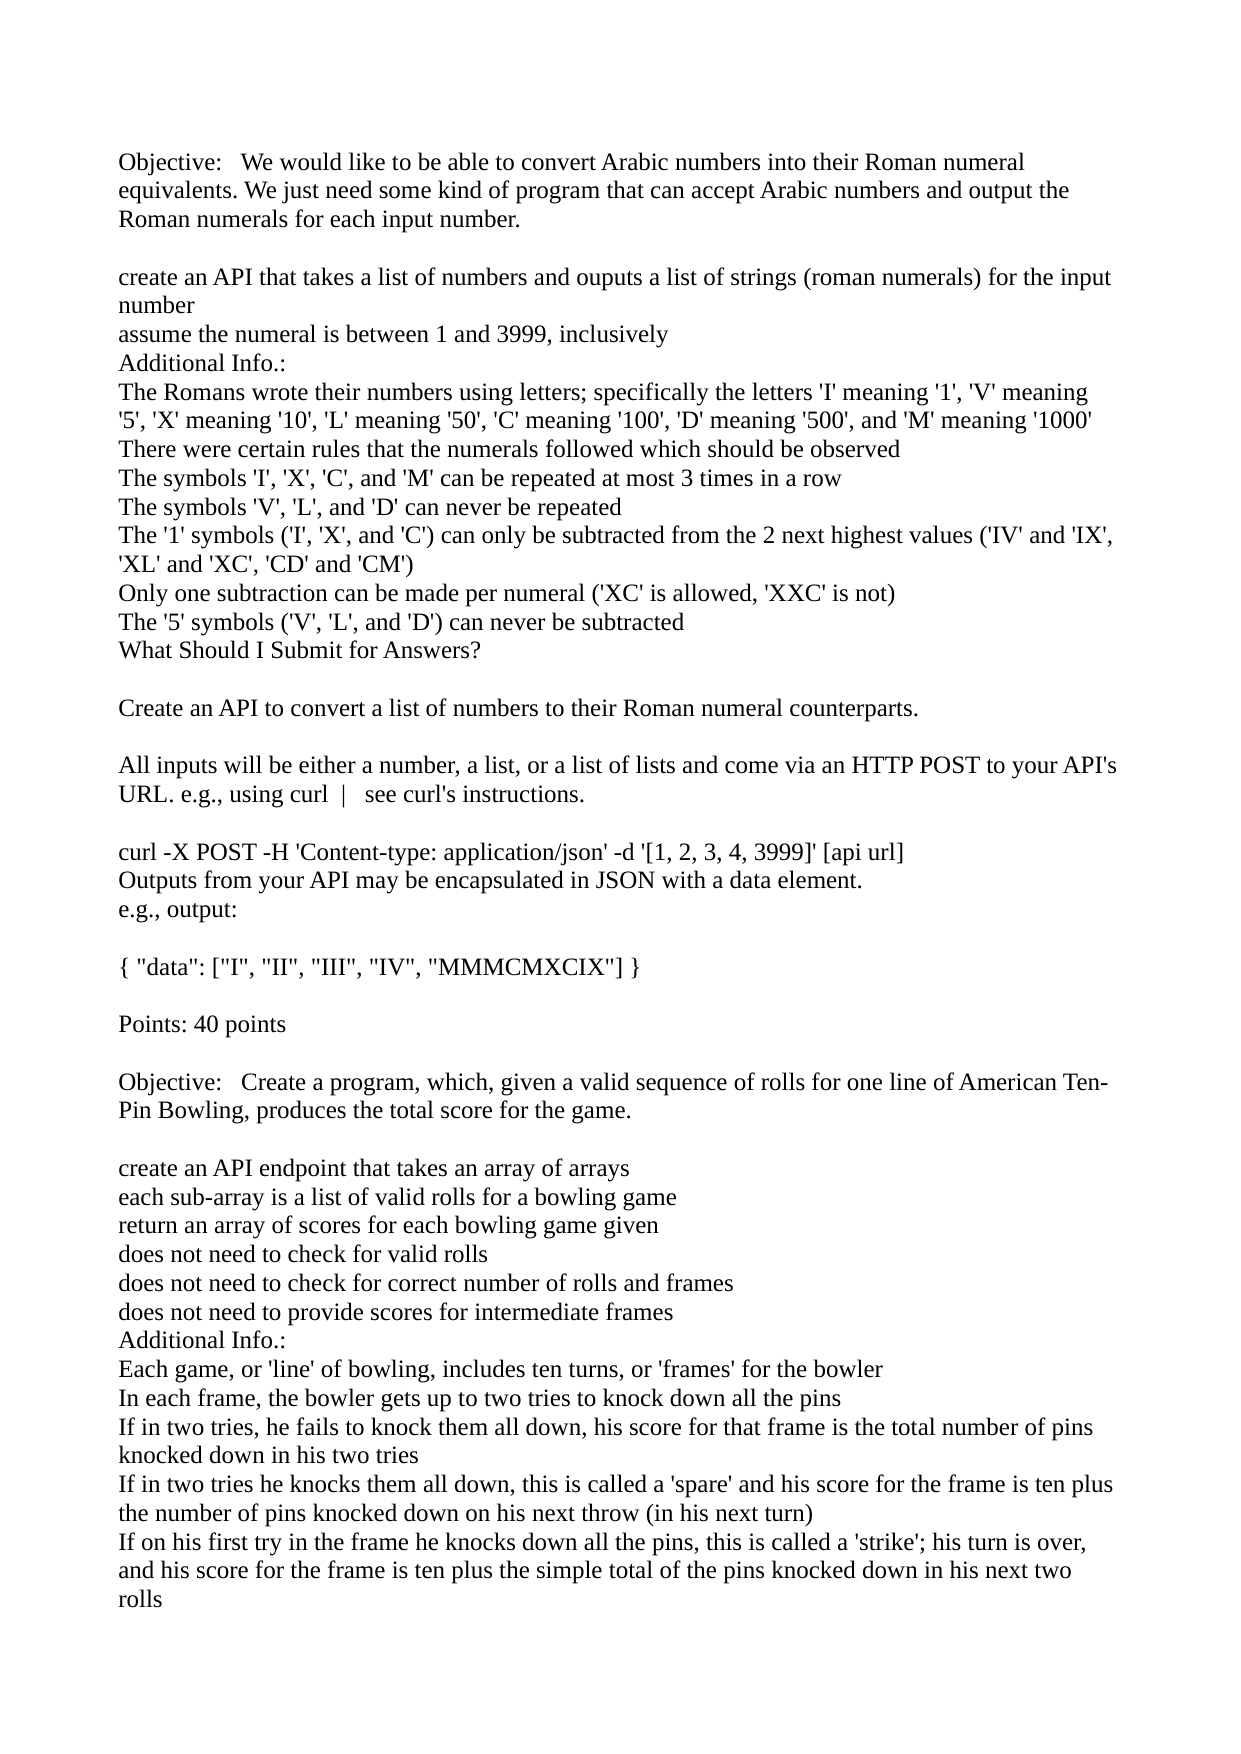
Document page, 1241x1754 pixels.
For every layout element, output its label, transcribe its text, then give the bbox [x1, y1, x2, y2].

text The Romans wrote their numbers using letters; specifically the letters 'I' meaning '1', 'V' meaning '5', 'X' meaning '10', 'L' meaning '50', 'C' meaning '100', 'D' meaning '500', and 'M' meaning '1000' [118, 377, 1122, 434]
text e.g., output: [118, 894, 1122, 923]
text assume the numeral is between 1 and 3999, inclusively [118, 319, 1122, 348]
text does not need to check for valid rolls [118, 1239, 1122, 1268]
text does not need to provide scores for intermediate frames [118, 1297, 1122, 1326]
text create an API endpoint that takes an array of arrays [118, 1153, 1122, 1182]
text Each game, or 'line' of bowling, includes ten turns, or 'frames' for the bowler [118, 1354, 1122, 1383]
text There were certain rules that the numerals followed which should be observed [118, 434, 1122, 463]
text Create an API to convert a list of numbers to their Roman numeral counterparts. [118, 693, 1122, 722]
text does not need to check for correct number of rolls and frames [118, 1268, 1122, 1297]
text Additional Info.: [118, 348, 1122, 377]
text If on his first try in the frame he knocks down all the pins, this is called a 'strike'; his turn is over, and his score for the frame is ten plus the simple total of the pins knocked down in his next two rolls [118, 1527, 1122, 1613]
text Objective: Create a program, which, given a valid sequence of rolls for one line of American Ten-Pin Bowling, produces the total score for the game. [118, 1067, 1122, 1124]
text If in two tries he knocks them all down, this is called a 'spare' and his score for the frame is ten plus the number of pins knocked down on his next throw (in his next turn) [118, 1469, 1122, 1527]
text return an array of scores for each bowling game given [118, 1211, 1122, 1239]
text The '1' symbols ('I', 'X', and 'C') can only be subtracted from the 2 next highest values ('IV' and 'IX', 'XL' and 'XC', 'CD' and 'CM') [118, 521, 1122, 578]
text Additional Info.: [118, 1326, 1122, 1354]
text Only one subtraction can be made per numeral ('XC' is allowed, 'XXC' is not) [118, 578, 1122, 607]
text All inputs will be either a number, a list, or a list of lists and come via an HTTP POST to your API's URL. e.g., using curl | see curl's instructions. [118, 751, 1122, 808]
text If in two tries, he fails to knock them all down, his score for that frame is the total number of pins knocked down in his two tries [118, 1412, 1122, 1469]
text { "data": ["I", "II", "III", "IV", "MMMCMXCIX"] } [118, 952, 1122, 981]
text create an API that takes a list of numbers and ouputs a list of strings (roman numerals) for the input number [118, 262, 1122, 319]
text each sub-array is a list of valid rolls for a bowling game [118, 1182, 1122, 1211]
text The symbols 'I', 'X', 'C', and 'M' can be repeated at most 3 times in a row [118, 463, 1122, 492]
text The '5' symbols ('V', 'L', and 'D') can never be subtracted [118, 607, 1122, 636]
text Objective: We would like to be able to convert Arabic numbers into their Roman numeral equivalents. We just need some kind of program that can accept Arabic numbers and output the Roman numerals for each input number. [118, 147, 1122, 233]
text Outputs from your API may be encapsulated in JSON with a data element. [118, 866, 1122, 894]
text What Should I Submit for Answers? [118, 636, 1122, 664]
text The symbols 'V', 'L', and 'D' can never be repeated [118, 492, 1122, 521]
text curl -X POST -H 'Content-type: application/json' -d '[1, 2, 3, 4, 3999]' [api url] [118, 837, 1122, 866]
text Points: 40 points [118, 1009, 1122, 1038]
text In each frame, the bowler gets up to two tries to knock down all the pins [118, 1383, 1122, 1412]
